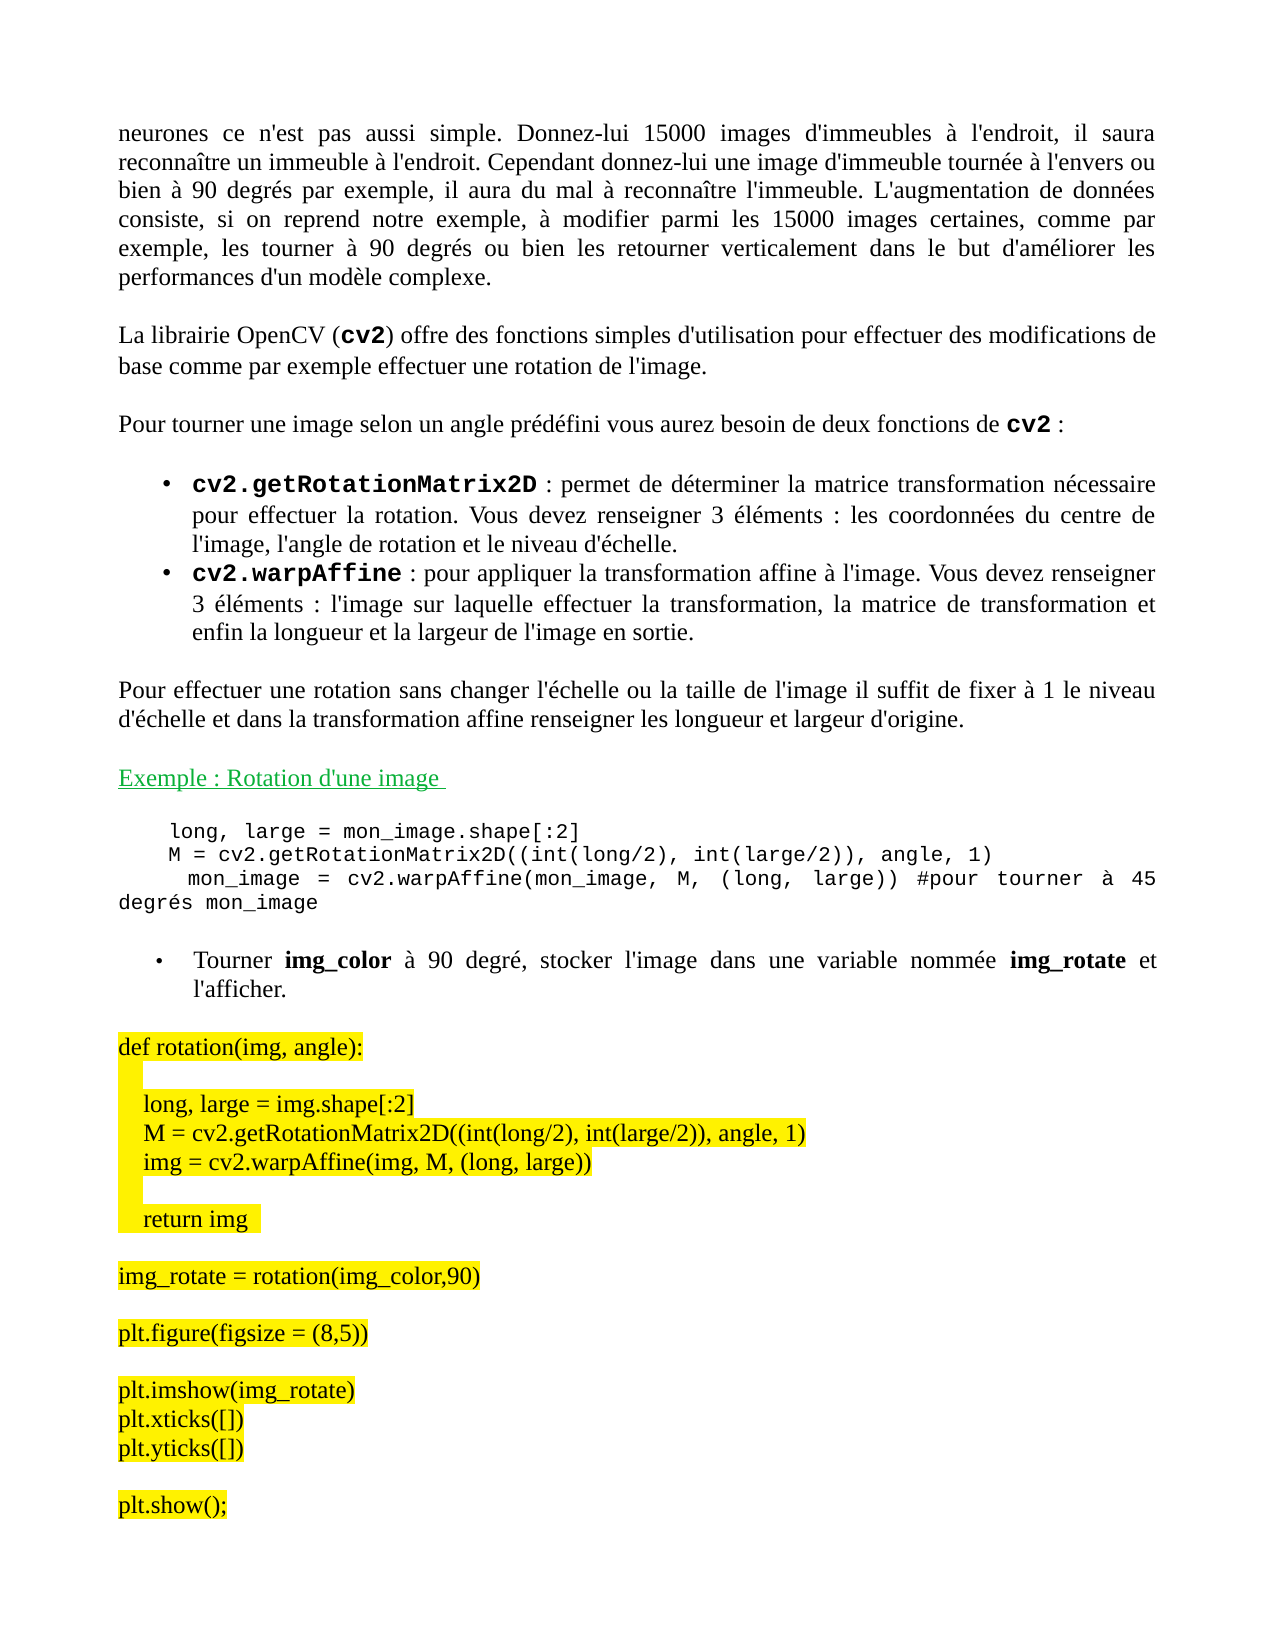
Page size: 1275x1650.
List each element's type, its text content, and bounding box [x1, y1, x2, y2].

text mon_image = cv2.warpAffine(mon_image, M, (long, large)) #pour tourner à 45 degrés mon_image [118, 868, 1157, 915]
list cv2.getRotationMatrix2D : permet de déterminer la matrice transformation nécessaire pour effectuer la rotation. Vous devez renseigner 3 éléments : les coordonnées du centre de l'image, l'angle de rotation et le niveau d'échelle. [162, 469, 1157, 558]
text plt.figure(figsize = (8,5)) [118, 1318, 1157, 1347]
text La librairie OpenCV (cv2) offre des fonctions simples d'utilisation pour effectuer des modifications de base comme par exemple effectuer une rotation de l'image. [118, 320, 1157, 380]
text plt.yticks([]) [118, 1433, 1157, 1462]
text img = cv2.warpAffine(img, M, (long, large)) [118, 1147, 1157, 1176]
text Pour effectuer une rotation sans changer l'échelle ou la taille de l'image il suffit de fixer à 1 le niveau d'échelle et dans la transformation affine renseigner les longueur et largeur d'origine. [118, 676, 1157, 733]
text return img [118, 1204, 1157, 1233]
text Pour tourner une image selon un angle prédéfini vous aurez besoin de deux fonctions de cv2 : [118, 409, 1157, 440]
text plt.imshow(img_rotate) [118, 1376, 1157, 1404]
list Tourner img_color à 90 degré, stocker l'image dans une variable nommée img_rotate et l'afficher. [156, 945, 1157, 1002]
text long, large = img.shape[:2] [118, 1089, 1157, 1118]
text M = cv2.getRotationMatrix2D((int(long/2), int(large/2)), angle, 1) [118, 1118, 1157, 1147]
text plt.show(); [118, 1490, 1157, 1519]
text img_rotate = rotation(img_color,90) [118, 1261, 1157, 1290]
text plt.xticks([]) [118, 1404, 1157, 1433]
text Exemple : Rotation d'une image [118, 763, 1157, 791]
text neurones ce n'est pas aussi simple. Donnez-lui 15000 images d'immeubles à l'endroit, il saura reconnaître un immeuble à l'endroit. Cependant donnez-lui une image d'immeuble tournée à l'envers ou bien à 90 degrés par exemple, il aura du mal à reconnaître l'immeuble. L'augmentation de données consiste, si on reprend notre exemple, à modifier parmi les 15000 images certaines, comme par exemple, les tourner à 90 degrés ou bien les retourner verticalement dans le but d'améliorer les performances d'un modèle complexe. [118, 118, 1157, 291]
text M = cv2.getRotationMatrix2D((int(long/2), int(large/2)), angle, 1) [118, 844, 1157, 868]
list cv2.warpAffine : pour appliquer la transformation affine à l'image. Vous devez renseigner 3 éléments : l'image sur laquelle effectuer la transformation, la matrice de transformation et enfin la longueur et la largeur de l'image en sortie. [162, 558, 1157, 646]
text long, large = mon_image.shape[:2] [118, 821, 1157, 844]
text def rotation(img, angle): [118, 1032, 1157, 1061]
